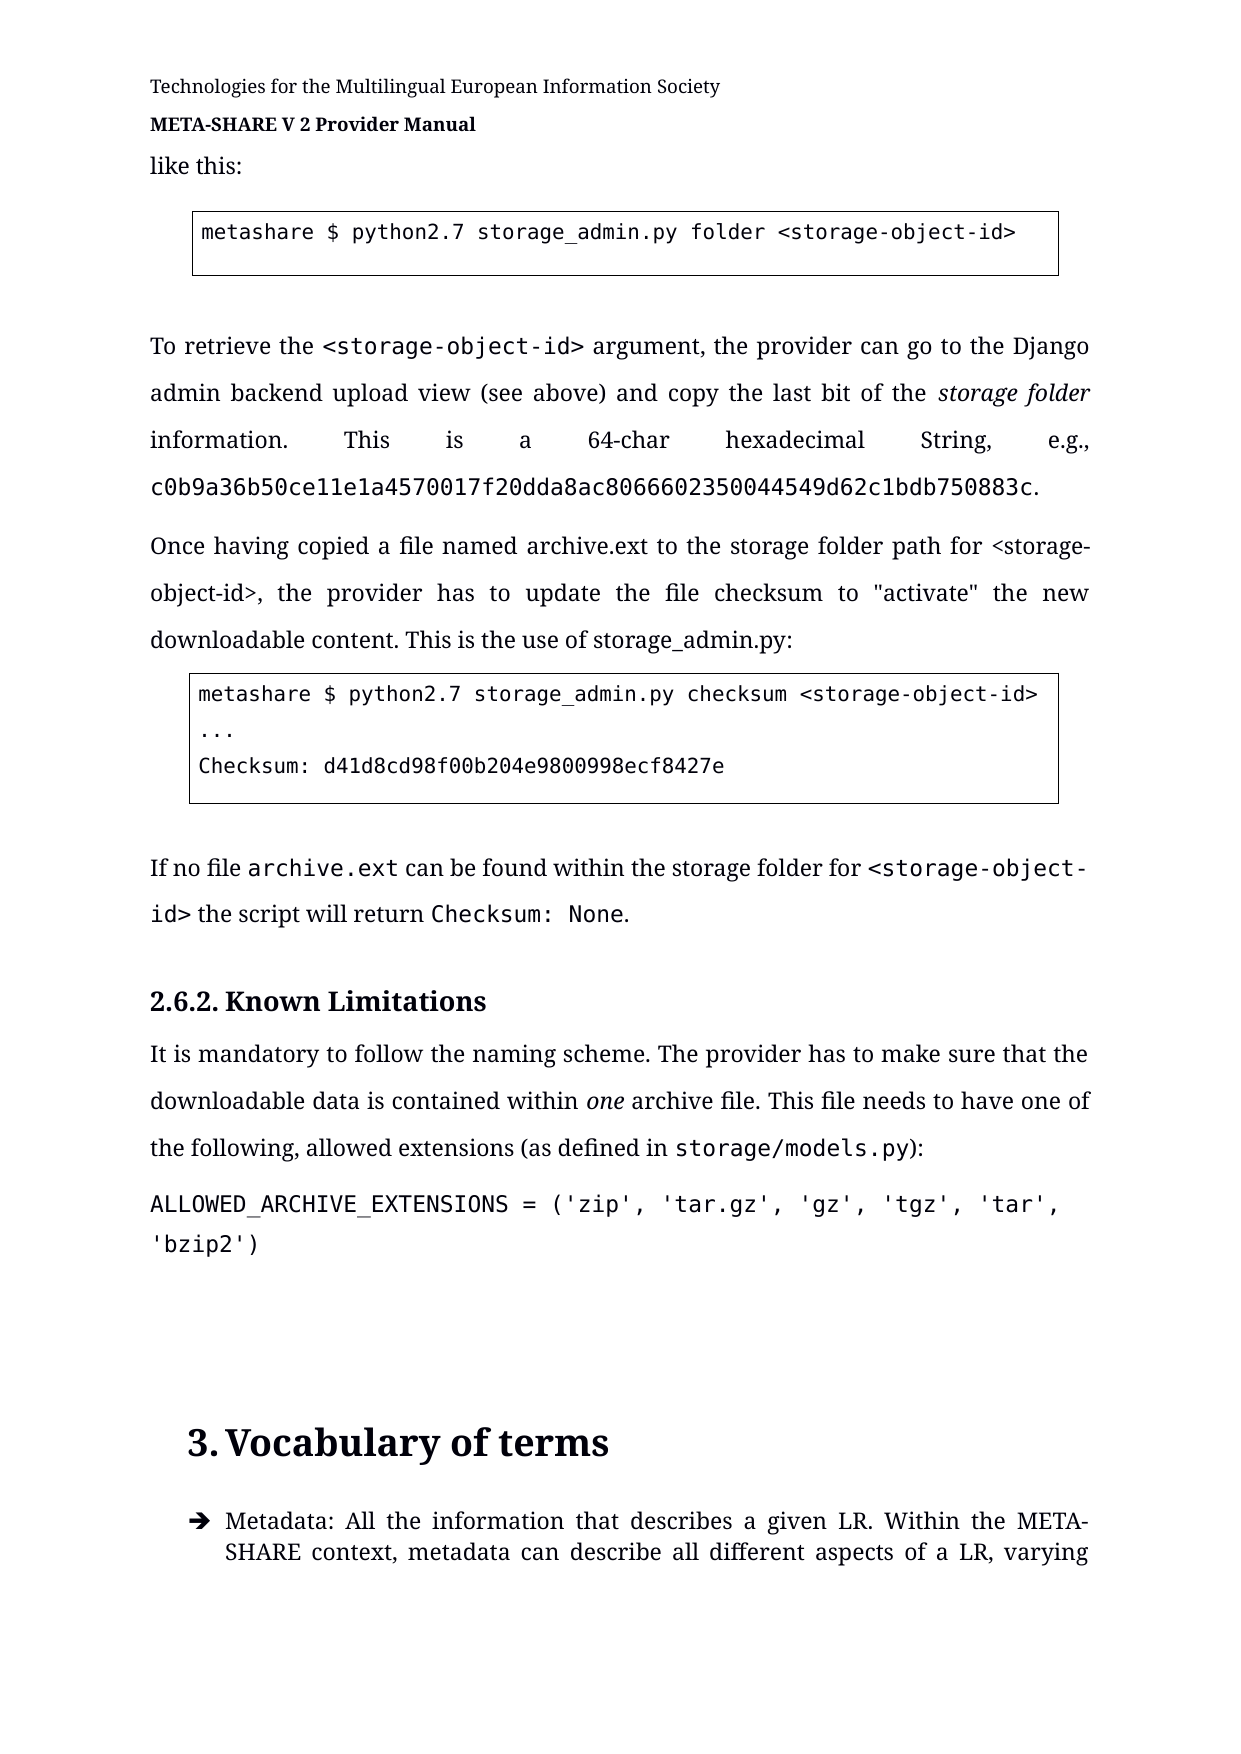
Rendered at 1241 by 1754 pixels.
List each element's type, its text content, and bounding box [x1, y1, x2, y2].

subtitle Vocabulary of terms [187, 1416, 1090, 1467]
text It is mandatory to follow the naming scheme. The provider has to make sure that the downloadable data is contained within one archive file. This file needs to have one of the following, allowed extensions (as defined in storage/models.py): [150, 1038, 1090, 1163]
text metashare $ python2.7 storage_admin.py checksum <storage-object-id> [198, 682, 1049, 706]
text Once having copied a file named archive.ext to the storage folder path for <storage-object-id>, the provider has to update the file checksum to "activate" the new downloadable content. This is the use of storage_admin.py: [150, 530, 1090, 655]
text Checksum: d41d8cd98f00b204e9800998ecf8427e [198, 754, 1049, 778]
text ... [198, 718, 1049, 742]
text ALLOWED_ARCHIVE_EXTENSIONS = ('zip', 'tar.gz', 'gz', 'tgz', 'tar', 'bzip2') [150, 1192, 1090, 1258]
subtitle Known Limitations [150, 983, 1090, 1020]
list Metadata: All the information that describes a given LR. Within the META-SHARE context, metadata can describe all different aspects of a LR, varying [187, 1504, 1090, 1567]
text like this: [150, 150, 1090, 181]
text If no file archive.ext can be found within the storage folder for <storage-object-id> the script will return Checksum: None. [150, 852, 1090, 930]
text To retrieve the <storage-object-id> argument, the provider can go to the Django admin backend upload view (see above) and copy the last bit of the storage folder information. This is a 64-char hexadecimal String, e.g., c0b9a36b50ce11e1a4570017f20dda8ac8066602350044549d62c1bdb750883c. [150, 330, 1090, 502]
text metashare $ python2.7 storage_admin.py folder <storage-object-id> [201, 220, 1049, 244]
